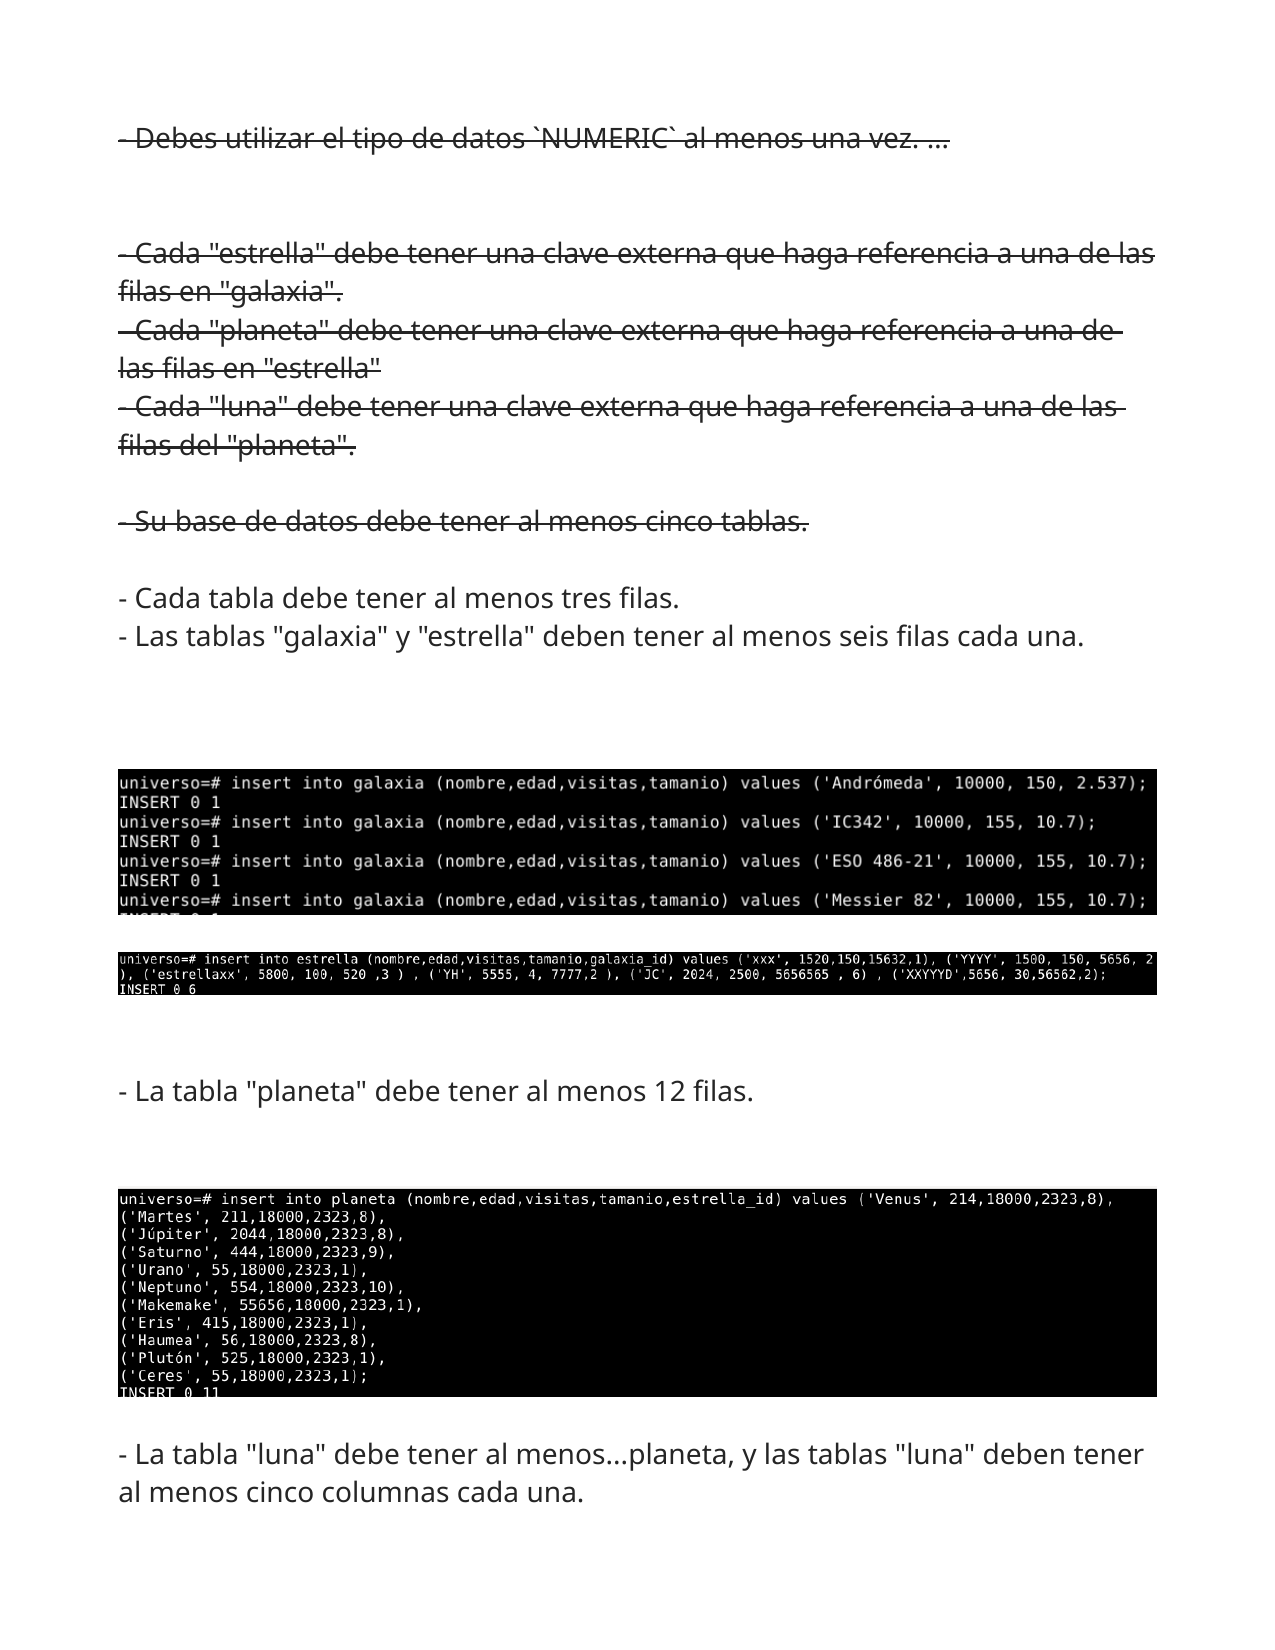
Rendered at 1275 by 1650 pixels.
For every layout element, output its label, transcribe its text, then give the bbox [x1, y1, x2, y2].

text - Su base de datos debe tener al menos cinco tablas. [118, 501, 1157, 540]
text - Cada tabla debe tener al menos tres filas. [118, 578, 1157, 616]
text - Cada "luna" debe tener una clave externa que haga referencia a una de las filas del "planeta". [118, 386, 1157, 463]
picture [118, 952, 1157, 995]
text - La tabla "luna" debe tener al menos...planeta, y las tablas "luna" deben tener al menos cinco columnas cada una. [118, 1434, 1157, 1511]
text - Cada "estrella" debe tener una clave externa que haga referencia a una de las filas en "galaxia". [118, 233, 1157, 310]
picture [118, 1186, 1157, 1397]
picture [118, 769, 1157, 915]
text - Debes utilizar el tipo de datos `NUMERIC` al menos una vez. … [118, 118, 1157, 156]
text - Cada "planeta" debe tener una clave externa que haga referencia a una de las filas en "estrella" [118, 310, 1157, 386]
text - La tabla "planeta" debe tener al menos 12 filas. [118, 1071, 1157, 1109]
text - Las tablas "galaxia" y "estrella" deben tener al menos seis filas cada una. [118, 616, 1157, 655]
